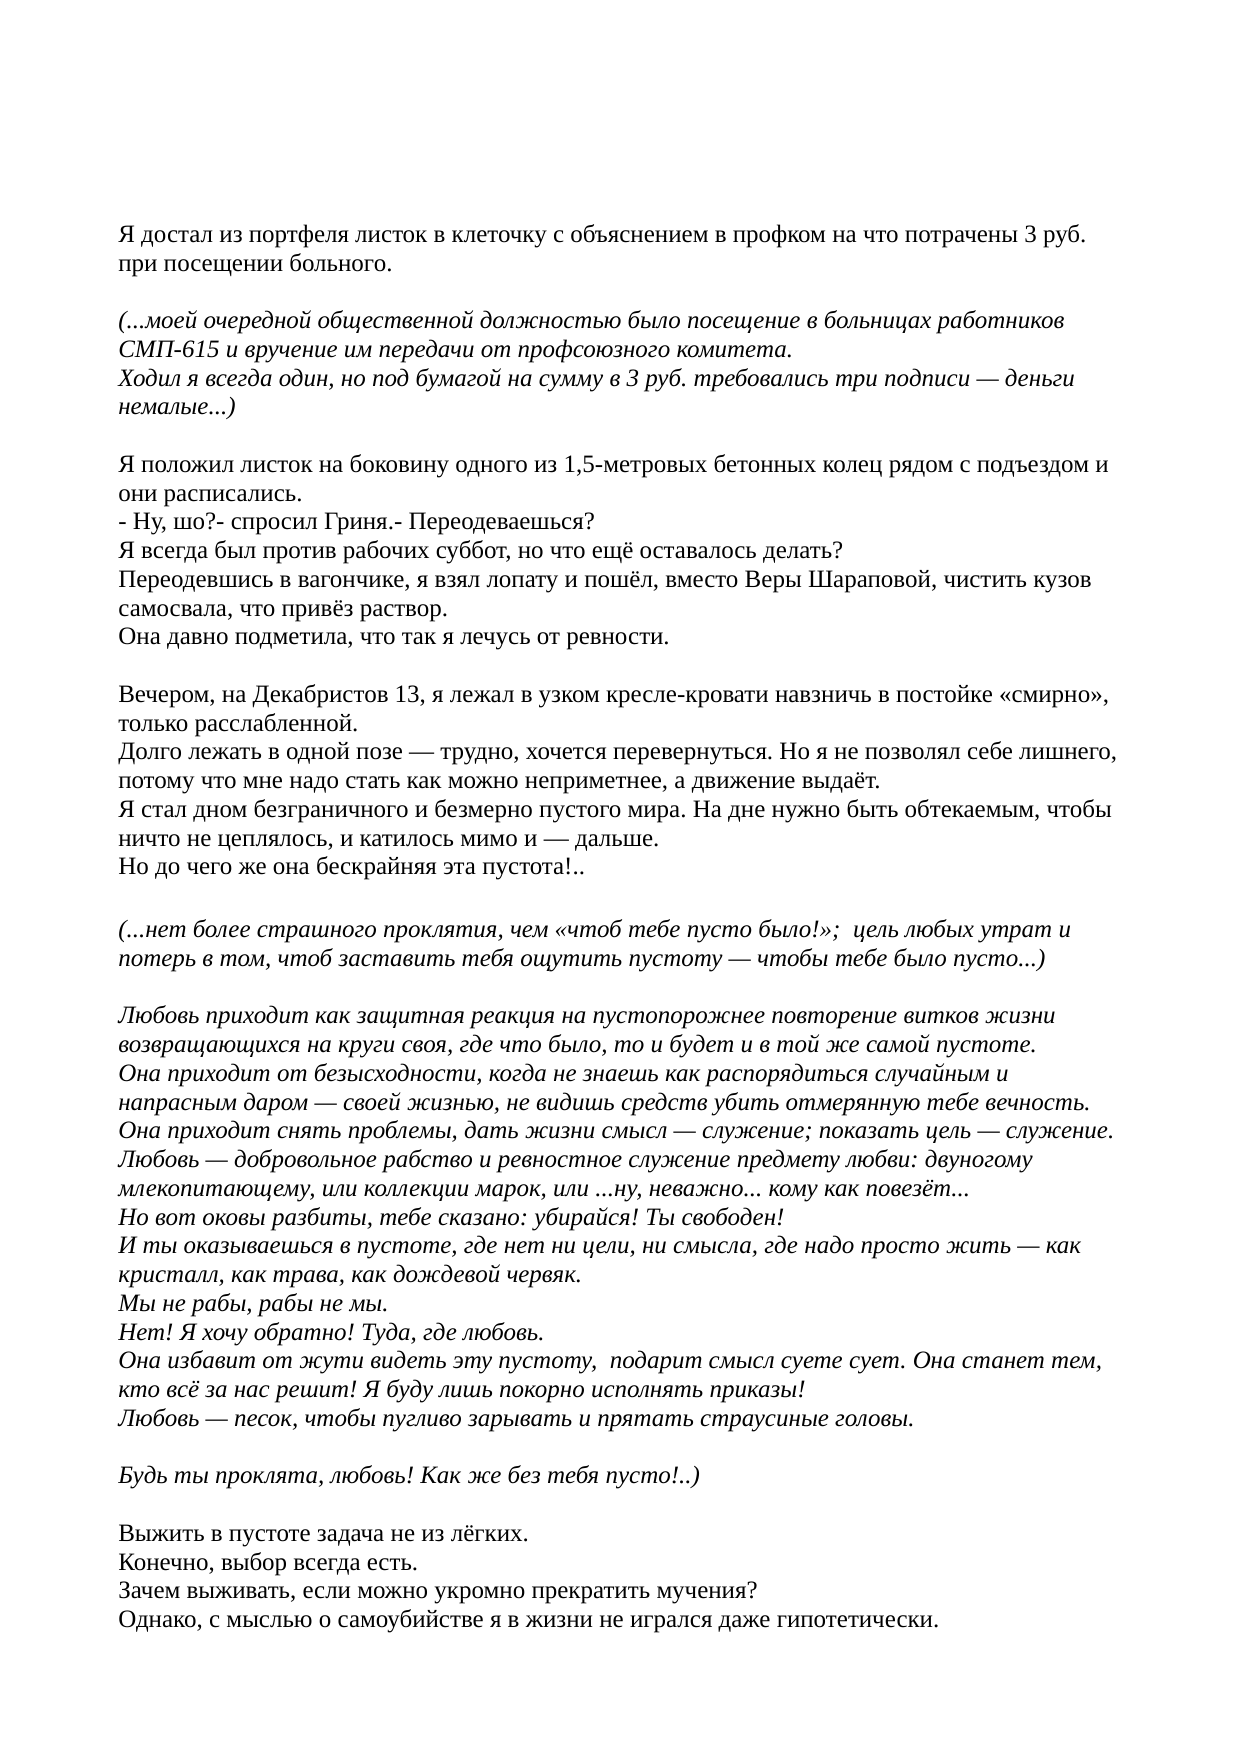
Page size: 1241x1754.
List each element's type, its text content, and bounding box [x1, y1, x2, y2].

text Она приходит от безысходности, когда не знаешь как распорядиться случайным и напрасным даром — своей жизнью, не видишь средств убить отмерянную тебе вечность. [118, 1058, 1122, 1115]
text Нет! Я хочу обратно! Туда, где любовь. [118, 1317, 1122, 1345]
text Любовь приходит как защитная реакция на пустопорожнее повторение витков жизни возвращающихся на круги своя, где что было, то и будет и в той же самой пустоте. [118, 1000, 1122, 1058]
text Я стал дном безграничного и безмерно пустого мира. На дне нужно быть обтекаемым, чтобы ничто не цеплялось, и катилось мимо и — дальше. [118, 794, 1122, 851]
text Любовь — добровольное рабство и ревностное служение предмету любви: двуногому млекопитающему, или коллекции марок, или ...ну, неважно... кому как повезёт... [118, 1144, 1122, 1202]
text Долго лежать в одной позе — трудно, хочется перевернуться. Но я не позволял себе лишнего, потому что мне надо стать как можно неприметнее, а движение выдаёт. [118, 736, 1122, 794]
text Ходил я всегда один, но под бумагой на сумму в 3 руб. требовались три подписи — деньги немалые...) [118, 363, 1122, 420]
text Она приходит снять проблемы, дать жизни смысл — служение; показать цель — служение. [118, 1115, 1122, 1144]
text Я всегда был против рабочих суббот, но что ещё оставалось делать? [118, 535, 1122, 564]
text Она избавит от жути видеть эту пустоту, подарит смысл суете сует. Она станет тем, кто всё за нас решит! Я буду лишь покорно исполнять приказы! [118, 1345, 1122, 1403]
text И ты оказываешься в пустоте, где нет ни цели, ни смысла, где надо просто жить — как кристалл, как трава, как дождевой червяк. [118, 1230, 1122, 1288]
text Выжить в пустоте задача не из лёгких. [118, 1518, 1122, 1547]
text (...моей очередной общественной должностью было посещение в больницах работников СМП-615 и вручение им передачи от профсоюзного комитета. [118, 305, 1122, 363]
text Я положил листок на боковину одного из 1,5-метровых бетонных колец рядом с подъездом и они расписались. [118, 449, 1122, 506]
text - Ну, шо?- спросил Гриня.- Переодеваешься? [118, 506, 1122, 535]
text Но вот оковы разбиты, тебе сказано: убирайся! Ты свободен! [118, 1202, 1122, 1230]
text Она давно подметила, что так я лечусь от ревности. [118, 621, 1122, 650]
text Мы не рабы, рабы не мы. [118, 1288, 1122, 1317]
text Переодевшись в вагончике, я взял лопату и пошёл, вместо Веры Шараповой, чистить кузов самосвала, что привёз раствор. [118, 564, 1122, 621]
text Вечером, на Декабристов 13, я лежал в узком кресле-кровати навзничь в постойке «смирно», только расслабленной. [118, 679, 1122, 736]
text Любовь — песок, чтобы пугливо зарывать и прятать страусиные головы. [118, 1403, 1122, 1432]
text Конечно, выбор всегда есть. [118, 1547, 1122, 1575]
text Однако, с мыслью о самоубийстве я в жизни не игрался даже гипотетически. [118, 1604, 1122, 1633]
text Я достал из портфеля листок в клеточку с объяснением в профком на что потрачены 3 руб. при посещении больного. [118, 219, 1122, 276]
text (...нет более страшного проклятия, чем «чтоб тебе пусто было!»; цель любых утрат и потерь в том, чтоб заставить тебя ощутить пустоту — чтобы тебе было пусто...) [118, 914, 1122, 972]
text Но до чего же она бескрайняя эта пустота!.. [118, 851, 1122, 880]
text Будь ты проклята, любовь! Как же без тебя пусто!..) [118, 1460, 1122, 1489]
text Зачем выживать, если можно укромно прекратить мучения? [118, 1575, 1122, 1604]
